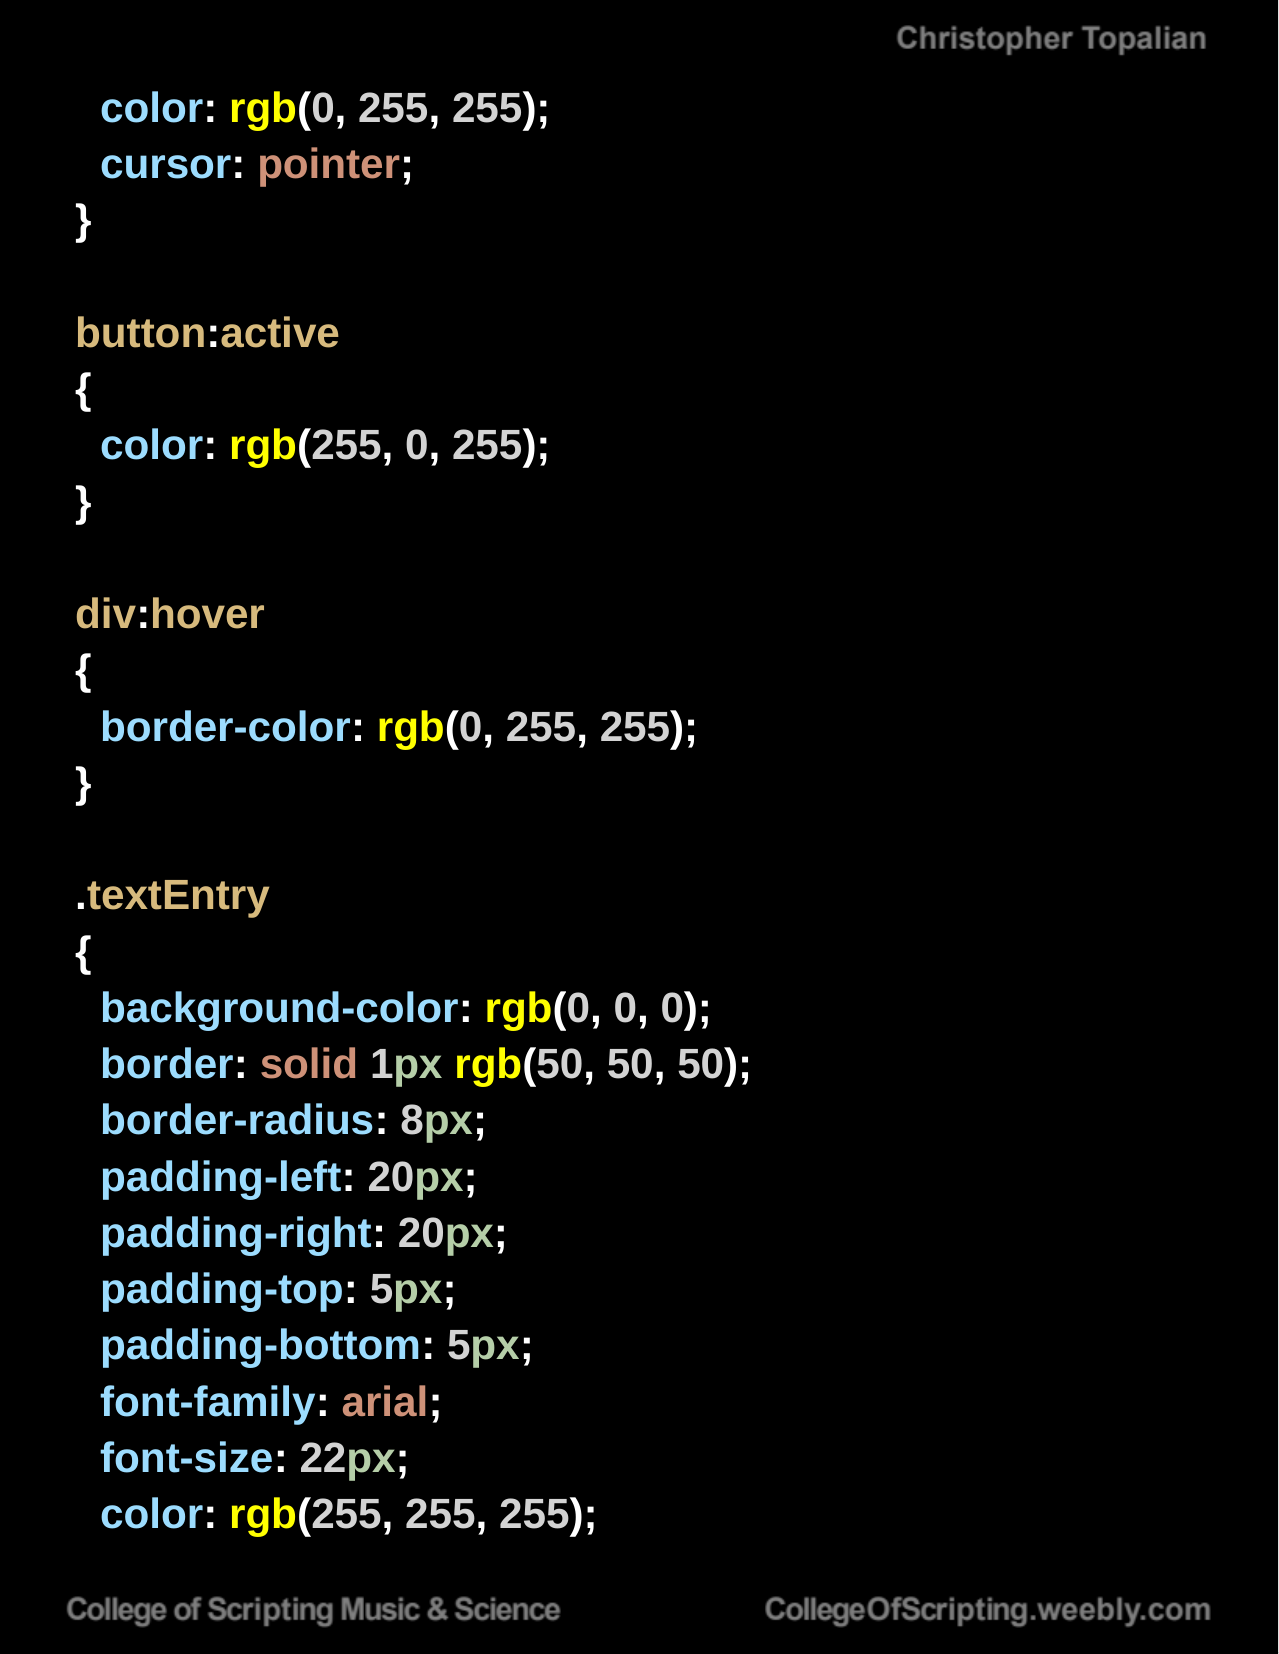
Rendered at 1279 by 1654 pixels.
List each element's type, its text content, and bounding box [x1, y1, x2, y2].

text { [75, 919, 1203, 975]
text border: solid 1px rgb(50, 50, 50); [75, 1031, 1203, 1087]
text .textEntry [75, 862, 1203, 919]
text cursor: pointer; [75, 131, 1203, 187]
text border-radius: 8px; [75, 1087, 1203, 1144]
text { [75, 637, 1203, 694]
text padding-right: 20px; [75, 1200, 1203, 1256]
text font-size: 22px; [75, 1425, 1203, 1481]
text padding-bottom: 5px; [75, 1312, 1203, 1369]
text } [75, 187, 1203, 244]
text background-color: rgb(0, 0, 0); [75, 975, 1203, 1031]
text div:hover [75, 581, 1203, 637]
text padding-left: 20px; [75, 1144, 1203, 1200]
text color: rgb(255, 255, 255); [75, 1481, 1203, 1537]
text } [75, 469, 1203, 525]
text padding-top: 5px; [75, 1256, 1203, 1312]
text color: rgb(255, 0, 255); [75, 412, 1203, 469]
text color: rgb(0, 255, 255); [75, 75, 1203, 131]
text button:active [75, 300, 1203, 356]
text font-family: arial; [75, 1369, 1203, 1425]
text border-color: rgb(0, 255, 255); [75, 694, 1203, 750]
text { [75, 356, 1203, 412]
text } [75, 750, 1203, 806]
